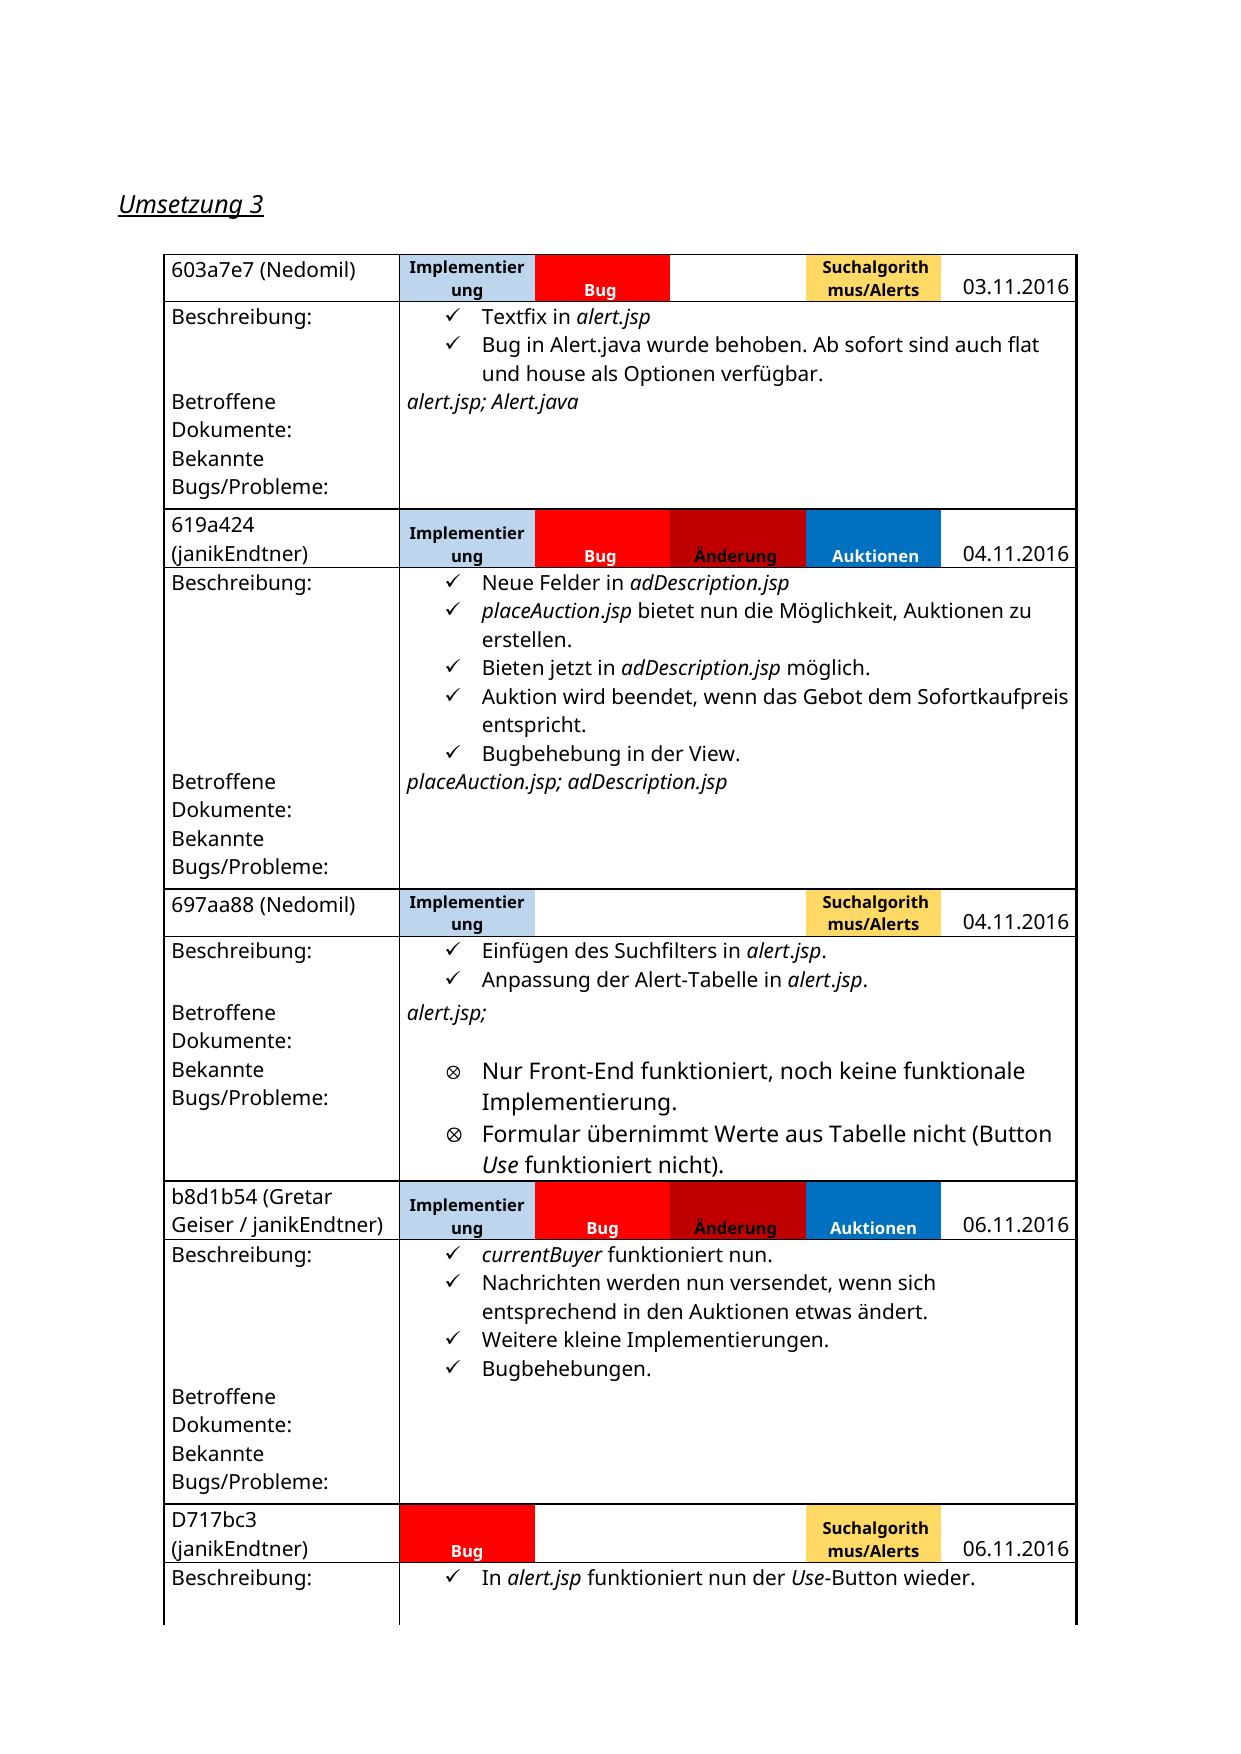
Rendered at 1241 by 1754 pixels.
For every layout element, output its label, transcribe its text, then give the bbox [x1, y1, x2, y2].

table_cell Auktionen [806, 510, 941, 567]
table_cell [400, 1382, 1075, 1439]
table_cell Bug [400, 1505, 535, 1562]
table_cell 04.11.2016 [941, 890, 1075, 936]
table_cell currentBuyer funktioniert nun. Nachrichten werden nun versendet, wenn sich entsprechend in den Auktionen etwas ändert. Weitere kleine Implementierungen. Bugbehebungen. [400, 1240, 1075, 1382]
table_header 03.11.2016 [941, 255, 1075, 301]
table_cell Betroffene Dokumente: [165, 767, 399, 824]
table_cell Suchalgorithmus/Alerts [806, 1505, 941, 1562]
table_cell 06.11.2016 [941, 1505, 1075, 1562]
table_cell [400, 444, 1075, 508]
table_cell Beschreibung: [165, 568, 399, 598]
table_cell Beschreibung: [165, 1563, 399, 1593]
table_cell Bug [535, 1182, 670, 1239]
table_cell Implementierung [400, 890, 535, 936]
table_cell alert.jsp; [400, 998, 1075, 1055]
table_cell [165, 967, 399, 998]
table_cell [165, 1270, 399, 1382]
table_cell [165, 598, 399, 767]
table_cell 04.11.2016 [941, 510, 1075, 567]
table_cell Implementierung [400, 1182, 535, 1239]
table_header Bug [535, 255, 670, 301]
table_cell [670, 890, 806, 936]
table_cell In alert.jsp funktioniert nun der Use-Button wieder. [400, 1563, 1075, 1624]
table_header Suchalgorithmus/Alerts [806, 255, 941, 301]
table_cell Implementierung [400, 510, 535, 567]
table_cell [535, 1505, 670, 1562]
table_header [670, 255, 806, 301]
table_cell Textfix in alert.jsp Bug in Alert.java wurde behoben. Ab sofort sind auch flat und house als Optionen verfügbar. [400, 302, 1075, 387]
table_cell Bekannte Bugs/Probleme: [165, 824, 399, 888]
text Umsetzung 3 [118, 186, 1122, 220]
table_cell Betroffene Dokumente: [165, 387, 399, 444]
table_cell 619a424 (janikEndtner) [165, 510, 399, 567]
table_cell Änderung [670, 1182, 806, 1239]
table_cell Bekannte Bugs/Probleme: [165, 444, 399, 508]
table_cell Auktionen [806, 1182, 941, 1239]
table_cell [535, 890, 670, 936]
table_cell D717bc3 (janikEndtner) [165, 1505, 399, 1562]
table_cell Betroffene Dokumente: [165, 998, 399, 1055]
table_cell [165, 332, 399, 387]
table_cell [400, 1439, 1075, 1503]
table_cell Betroffene Dokumente: [165, 1382, 399, 1439]
table_cell 697aa88 (Nedomil) [165, 890, 399, 936]
table_cell placeAuction.jsp; adDescription.jsp [400, 767, 1075, 824]
table_cell Änderung [670, 510, 806, 567]
table_cell Beschreibung: [165, 302, 399, 332]
table_cell [670, 1505, 806, 1562]
table_cell Bekannte Bugs/Probleme: [165, 1439, 399, 1503]
table_cell [400, 824, 1075, 888]
table_cell Neue Felder in adDescription.jsp placeAuction.jsp bietet nun die Möglichkeit, Auktionen zu erstellen. Bieten jetzt in adDescription.jsp möglich. Auktion wird beendet, wenn das Gebot dem Sofortkaufpreis entspricht. Bugbehebung in der View. [400, 568, 1075, 767]
table_cell alert.jsp; Alert.java [400, 387, 1075, 444]
table_header Implementierung [400, 255, 535, 301]
table_cell 06.11.2016 [941, 1182, 1075, 1239]
table_cell Einfügen des Suchfilters in alert.jsp. Anpassung der Alert-Tabelle in alert.jsp. [400, 937, 1075, 998]
table_header 603a7e7 (Nedomil) [165, 255, 399, 301]
table_cell Nur Front-End funktioniert, noch keine funktionale Implementierung. Formular übernimmt Werte aus Tabelle nicht (Button Use funktioniert nicht). [400, 1055, 1075, 1180]
table_cell Bekannte Bugs/Probleme: [165, 1055, 399, 1180]
table_cell [165, 1593, 399, 1624]
table_cell Beschreibung: [165, 937, 399, 967]
table_cell Bug [535, 510, 670, 567]
table_cell b8d1b54 (Gretar Geiser / janikEndtner) [165, 1182, 399, 1239]
table_cell Suchalgorithmus/Alerts [806, 890, 941, 936]
table_cell Beschreibung: [165, 1240, 399, 1270]
